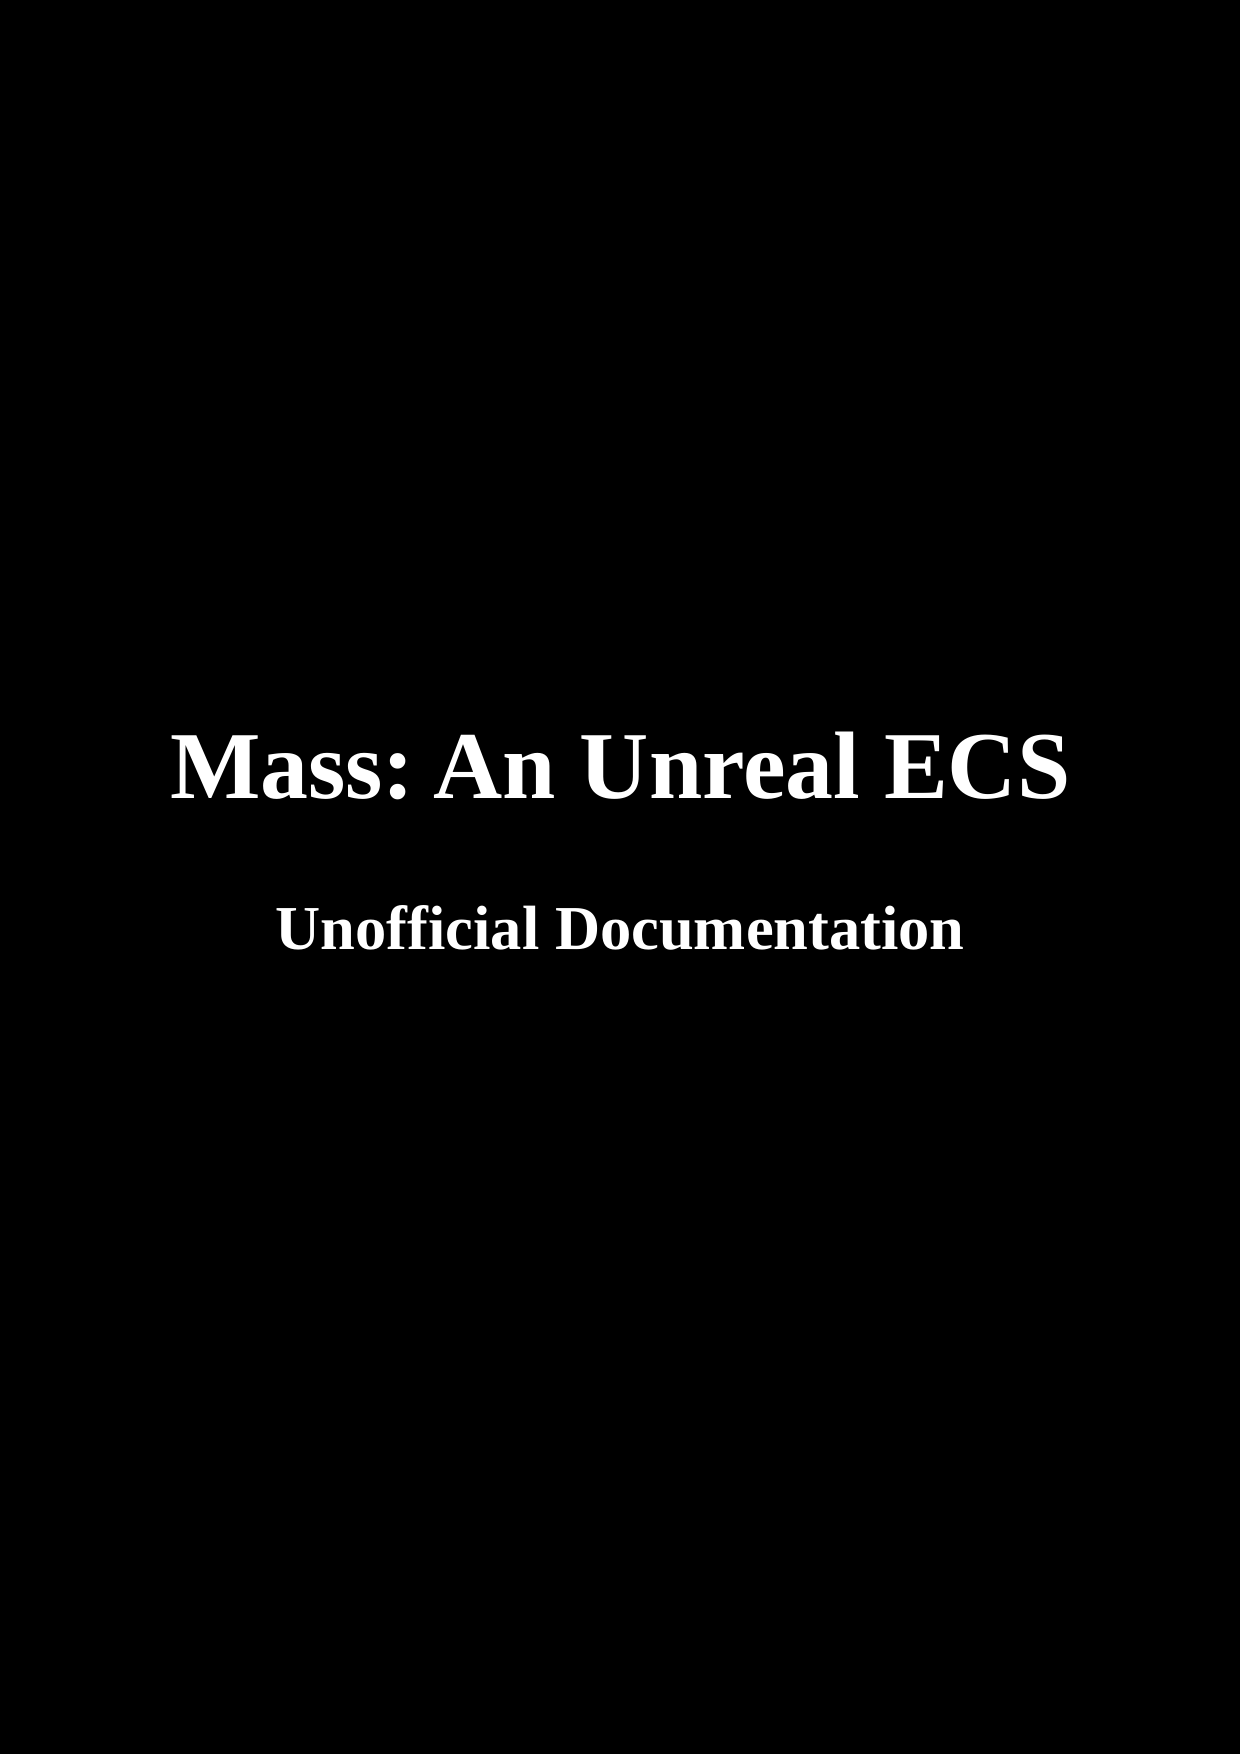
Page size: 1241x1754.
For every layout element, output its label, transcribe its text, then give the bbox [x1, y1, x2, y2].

text Mass: An Unreal ECS [118, 709, 1122, 819]
text Unofficial Documentation [118, 891, 1122, 963]
